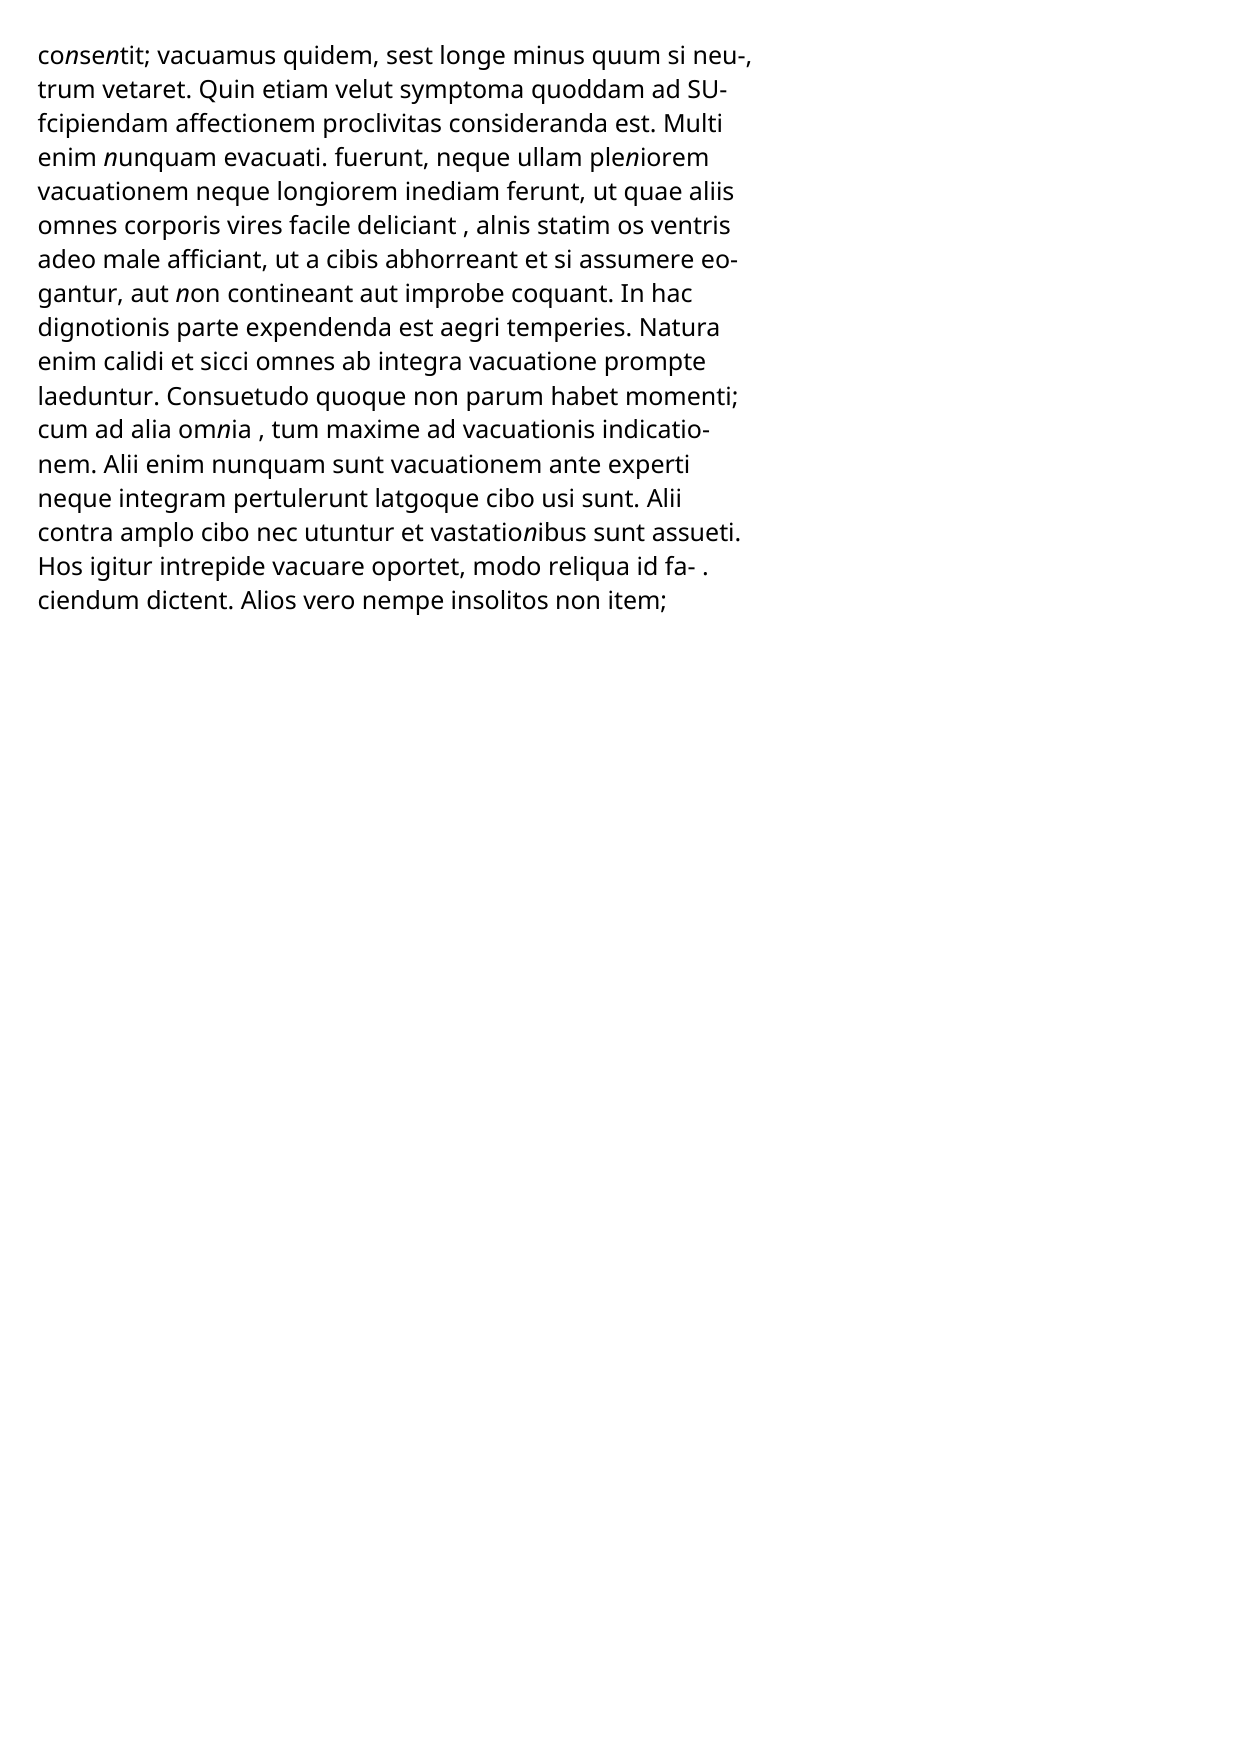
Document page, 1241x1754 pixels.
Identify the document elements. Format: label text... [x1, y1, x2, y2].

text consentit; vacuamus quidem, sest longe minus quum si neu-, trum vetaret. Quin etiam velut symptoma quoddam ad SU- fcipiendam affectionem proclivitas consideranda est. Multi enim nunquam evacuati. fuerunt, neque ullam pleniorem vacuationem neque longiorem inediam ferunt, ut quae aliis omnes corporis vires facile deliciant , alnis statim os ventris adeo male afficiant, ut a cibis abhorreant et si assumere eo- gantur, aut non contineant aut improbe coquant. In hac dignotionis parte expendenda est aegri temperies. Natura enim calidi et sicci omnes ab integra vacuatione prompte laeduntur. Consuetudo quoque non parum habet momenti; cum ad alia omnia , tum maxime ad vacuationis indicatio- nem. Alii enim nunquam sunt vacuationem ante experti neque integram pertulerunt latgoque cibo usi sunt. Alii contra amplo cibo nec utuntur et vastationibus sunt assueti. Hos igitur intrepide vacuare oportet, modo reliqua id fa- . ciendum dictent. Alios vero nempe insolitos non item; [37, 37, 1203, 617]
